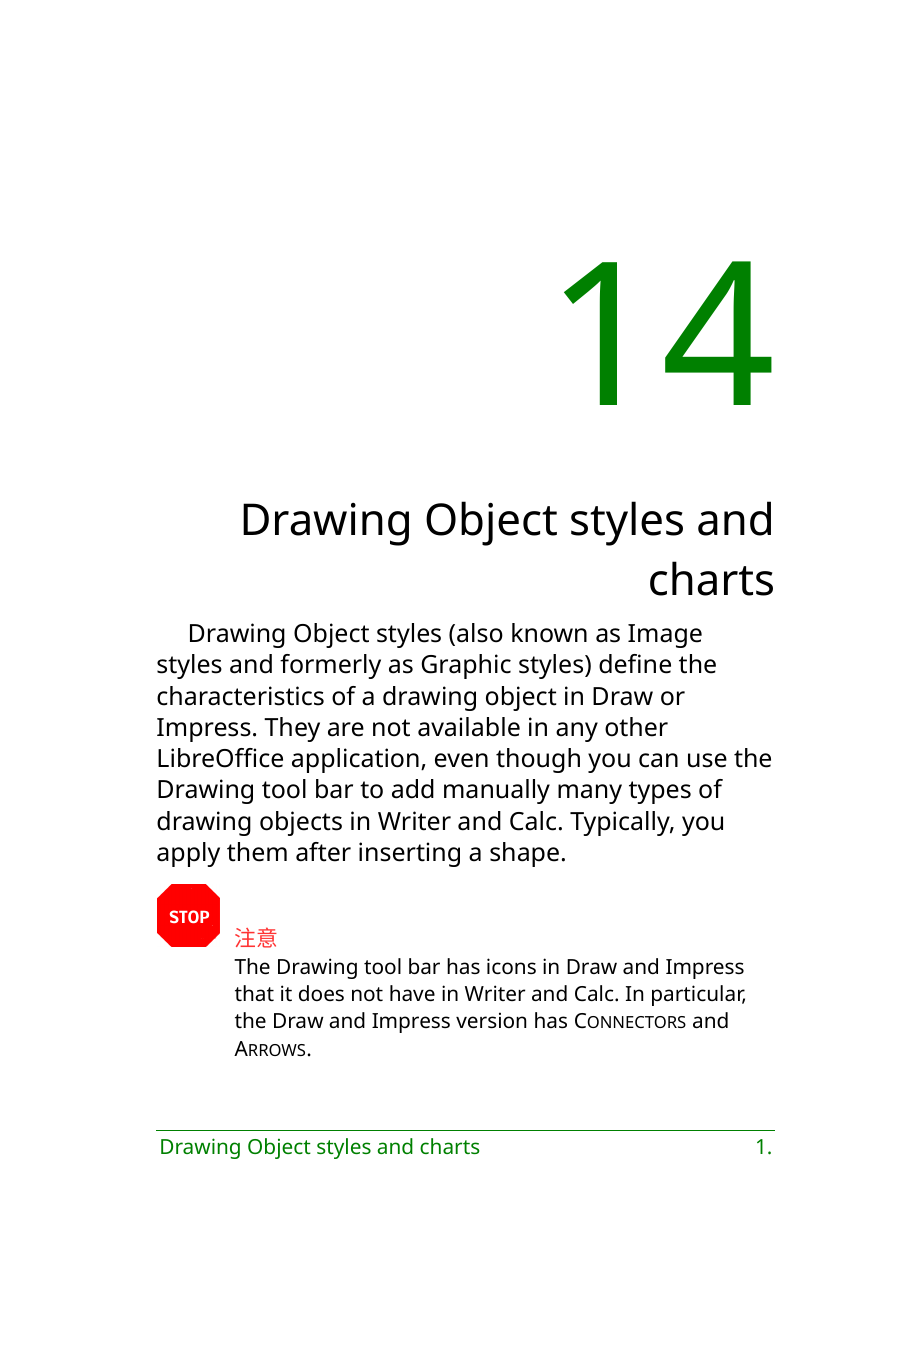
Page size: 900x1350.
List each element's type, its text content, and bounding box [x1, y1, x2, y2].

text 14 [156, 192, 775, 464]
picture [157, 884, 220, 947]
text Drawing Object styles (also known as Image styles and formerly as Graphic styles) define the characteristics of a drawing object in Draw or Impress. They are not available in any other LibreOffice application, even though you can use the Drawing tool bar to add manually many types of drawing objects in Writer and Calc. Typically, you apply them after inserting a shape. [156, 618, 775, 868]
subtitle Drawing Object styles and charts [156, 489, 775, 608]
list 注意 [156, 883, 775, 953]
text The Drawing tool bar has icons in Draw and Impress that it does not have in Writer and Calc. In particular, the Draw and Impress version has Connectors and Arrows. [234, 953, 775, 1061]
